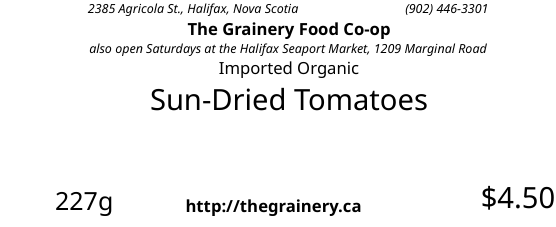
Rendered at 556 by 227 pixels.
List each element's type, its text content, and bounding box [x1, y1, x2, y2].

table_cell http://thegrainery.ca [134, 175, 413, 217]
table_cell 227g [23, 175, 133, 217]
table_cell $4.50 [413, 175, 555, 217]
table_header 2385 Agricola St., Halifax, Nova Scotia (902) 446-3301 The Grainery Food Co-op also open Saturdays at the Halifax Seaport Market, 1209 Marginal Road [23, 0, 555, 57]
table_cell Imported Organic Sun-Dried Tomatoes [23, 57, 555, 175]
